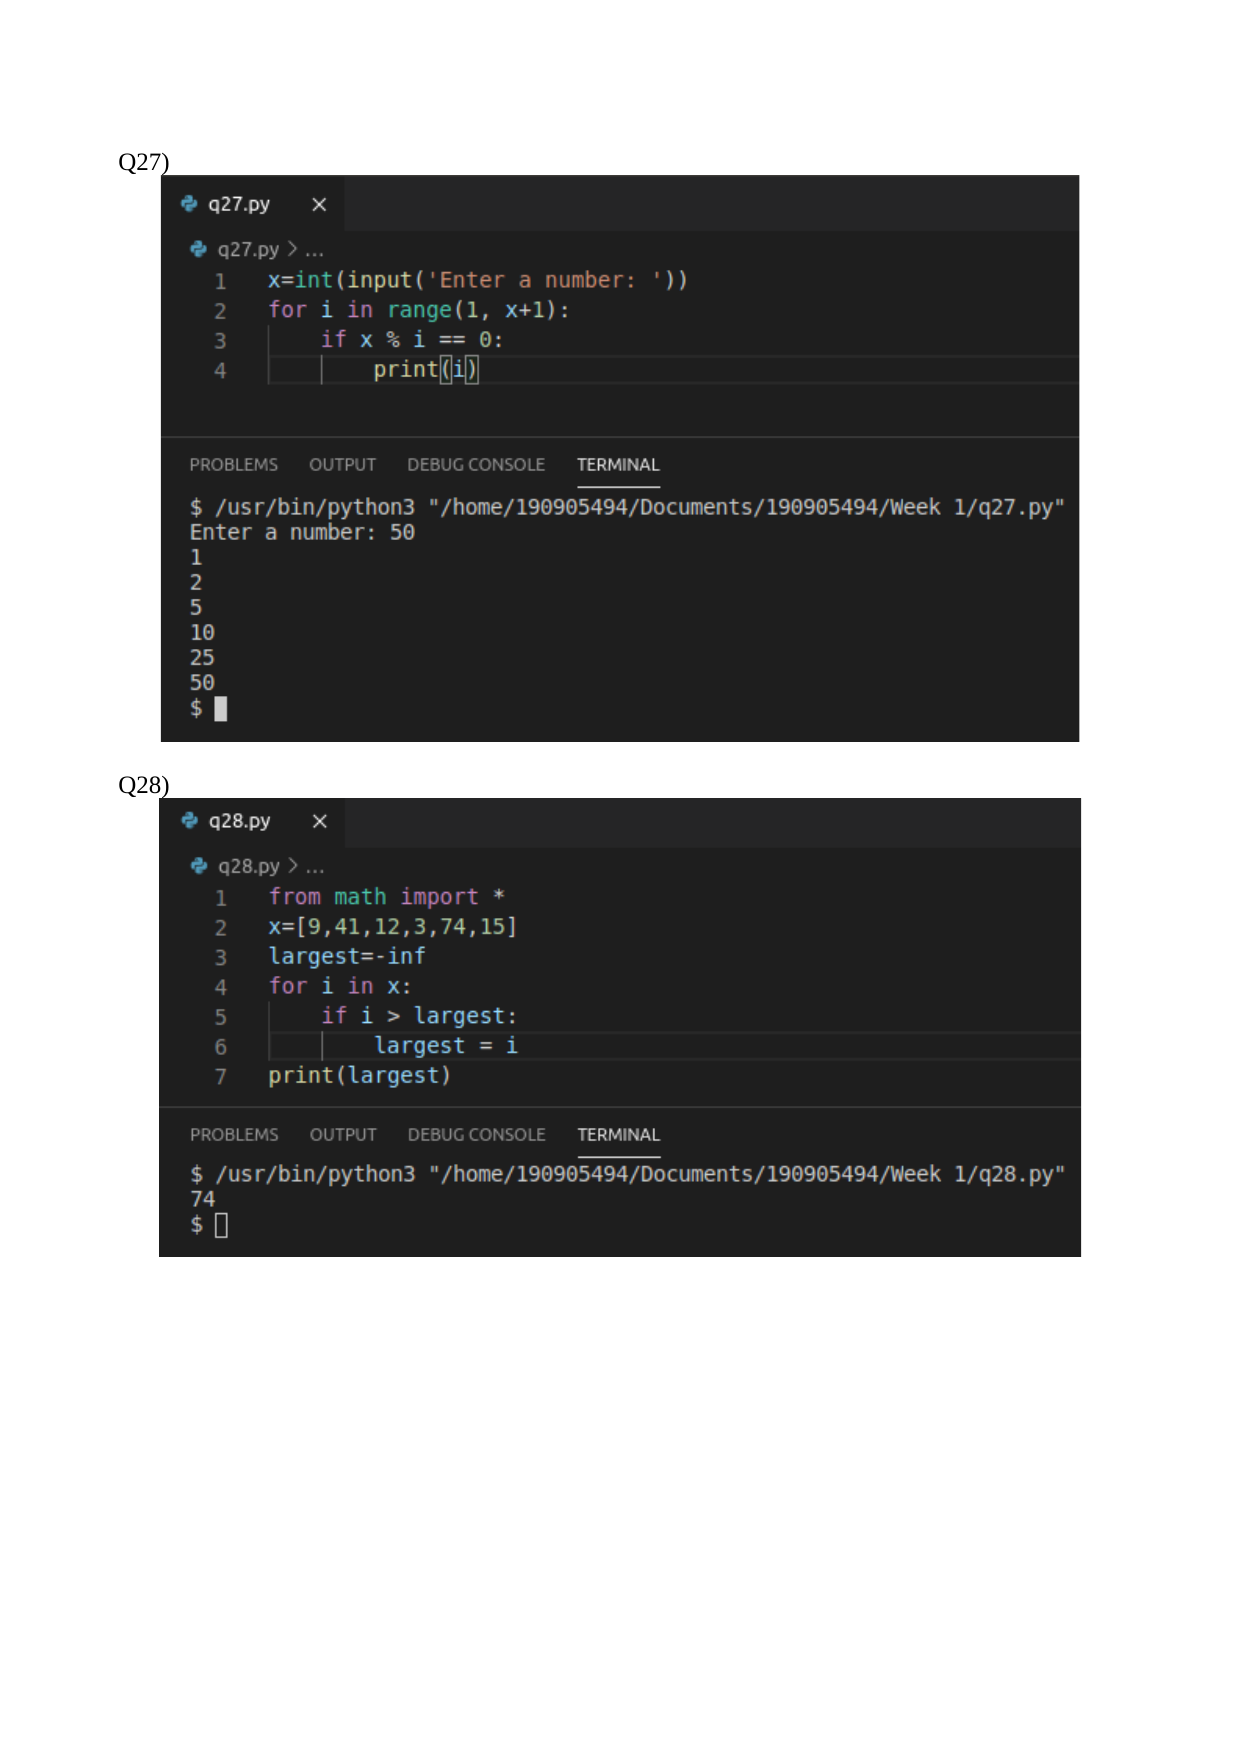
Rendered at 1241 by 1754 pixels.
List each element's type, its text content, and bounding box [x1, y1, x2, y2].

picture [159, 798, 1082, 1257]
text Q27) [118, 147, 1122, 176]
text Q28) [118, 770, 1122, 799]
picture [160, 175, 1080, 742]
